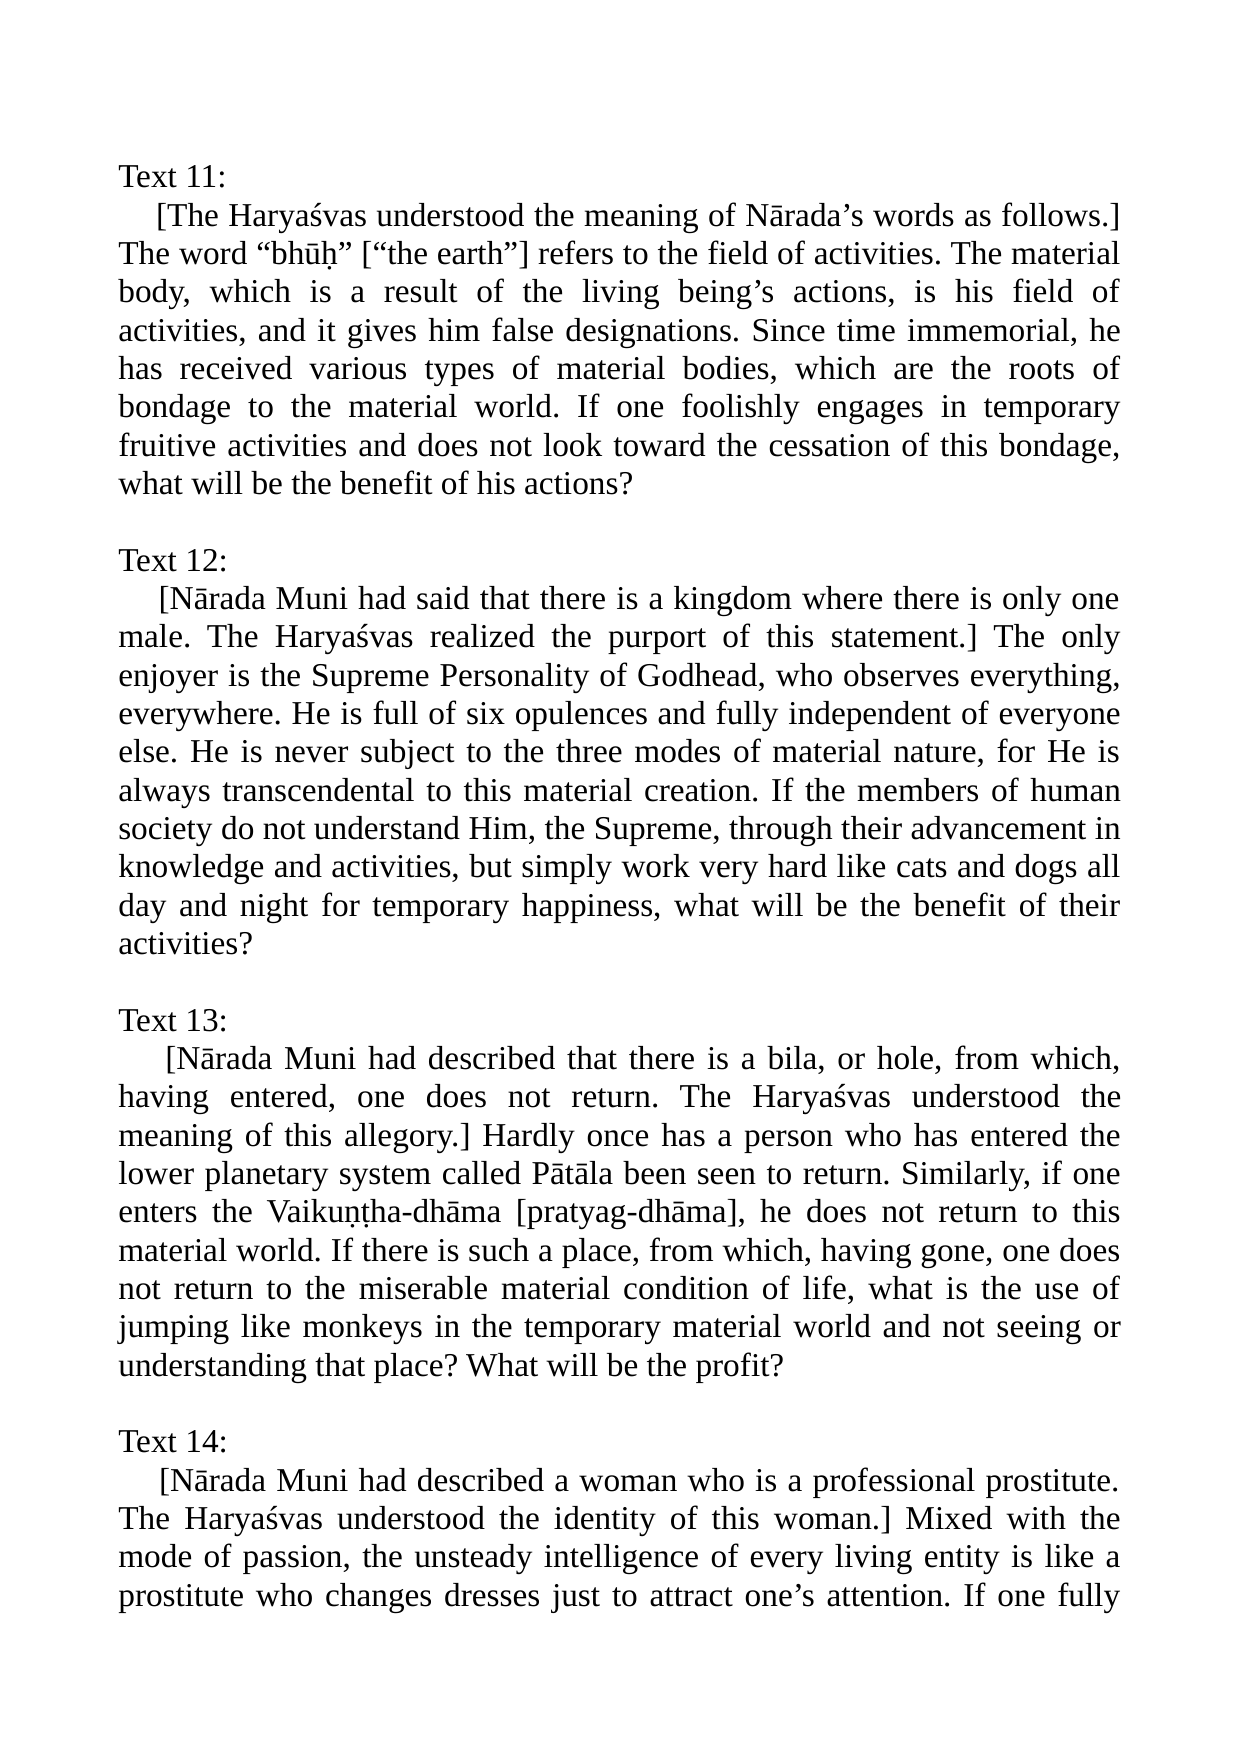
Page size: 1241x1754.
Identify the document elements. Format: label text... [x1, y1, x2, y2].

text [Nārada Muni had said that there is a kingdom where there is only one male. The Haryaśvas realized the purport of this statement.] The only enjoyer is the Supreme Personality of Godhead, who observes everything, everywhere. He is full of six opulences and fully independent of everyone else. He is never subject to the three modes of material nature, for He is always transcendental to this material creation. If the members of human society do not understand Him, the Supreme, through their advancement in knowledge and activities, but simply work very hard like cats and dogs all day and night for temporary happiness, what will be the benefit of their activities? [118, 578, 1122, 961]
text Text 11: [118, 156, 1122, 195]
text Text 13: [118, 1000, 1122, 1038]
text [The Haryaśvas understood the meaning of Nārada’s words as follows.] The word “bhūḥ” [“the earth”] refers to the field of activities. The material body, which is a result of the living being’s actions, is his field of activities, and it gives him false designations. Since time immemorial, he has received various types of material bodies, which are the roots of bondage to the material world. If one foolishly engages in temporary fruitive activities and does not look toward the cessation of this bondage, what will be the benefit of his actions? [118, 195, 1122, 501]
text [Nārada Muni had described a woman who is a professional prostitute. The Haryaśvas understood the identity of this woman.] Mixed with the mode of passion, the unsteady intelligence of every living entity is like a prostitute who changes dresses just to attract one’s attention. If one fully [118, 1460, 1122, 1613]
text [Nārada Muni had described that there is a bila, or hole, from which, having entered, one does not return. The Haryaśvas understood the meaning of this allegory.] Hardly once has a person who has entered the lower planetary system called Pātāla been seen to return. Similarly, if one enters the Vaikuṇṭha-dhāma [pratyag-dhāma], he does not return to this material world. If there is such a place, from which, having gone, one does not return to the miserable material condition of life, what is the use of jumping like monkeys in the temporary material world and not seeing or understanding that place? What will be the profit? [118, 1038, 1122, 1383]
text Text 12: [118, 540, 1122, 578]
text Text 14: [118, 1421, 1122, 1460]
